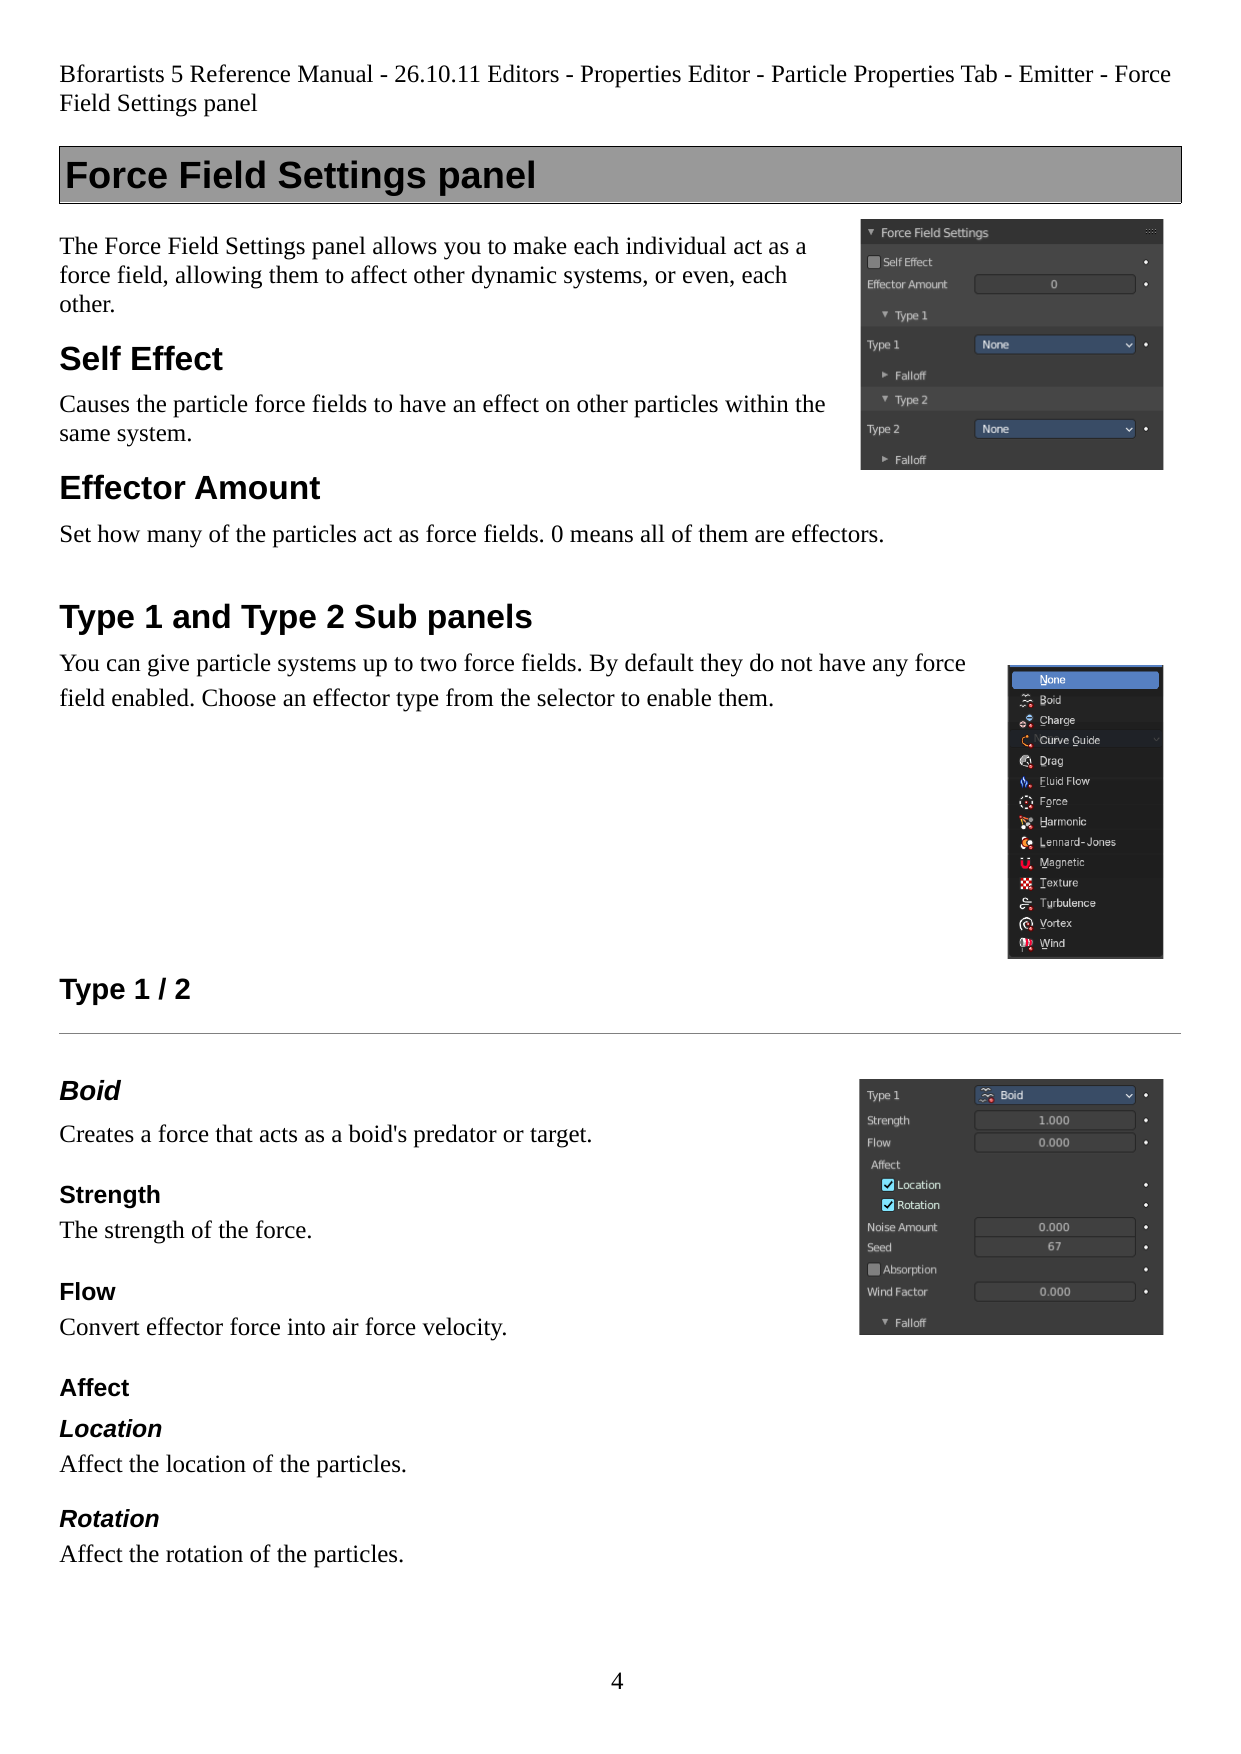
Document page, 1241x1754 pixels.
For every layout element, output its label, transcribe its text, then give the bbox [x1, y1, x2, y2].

subtitle Location [59, 1414, 1181, 1443]
text The Force Field Settings panel allows you to make each individual act as a force field, allowing them to affect other dynamic systems, or even, each other. [59, 231, 860, 318]
subtitle Self Effect [59, 338, 860, 377]
subtitle [1164, 338, 1181, 377]
picture [859, 1079, 1164, 1335]
text You can give particle systems up to two force fields. By default they do not have any force field enabled. Choose an effector type from the selector to enable them. [59, 648, 1181, 712]
subtitle [1164, 1277, 1181, 1305]
text Affect the location of the particles. [59, 1449, 1181, 1478]
text Causes the particle force fields to have an effect on other particles within the same system. [59, 389, 860, 447]
text The strength of the force. [59, 1215, 859, 1244]
subtitle Strength [59, 1181, 859, 1209]
text Set how many of the particles act as force fields. 0 means all of them are effectors. [59, 519, 1181, 548]
picture [860, 219, 1164, 470]
picture [1007, 665, 1164, 959]
text Creates a force that acts as a boid's predator or target. [59, 1119, 859, 1148]
subtitle Type 1 / 2 [59, 972, 1181, 1005]
table_header Force Field Settings panel [60, 147, 1181, 202]
subtitle Effector Amount [59, 468, 1181, 507]
text Affect the rotation of the particles. [59, 1539, 1181, 1568]
subtitle Boid [59, 1074, 1181, 1106]
subtitle Rotation [59, 1504, 1181, 1533]
subtitle Type 1 and Type 2 Sub panels [59, 597, 1181, 636]
subtitle Affect [59, 1373, 1181, 1402]
subtitle [1164, 1181, 1181, 1209]
subtitle Flow [59, 1277, 859, 1305]
text Convert effector force into air force velocity. [59, 1312, 1181, 1340]
